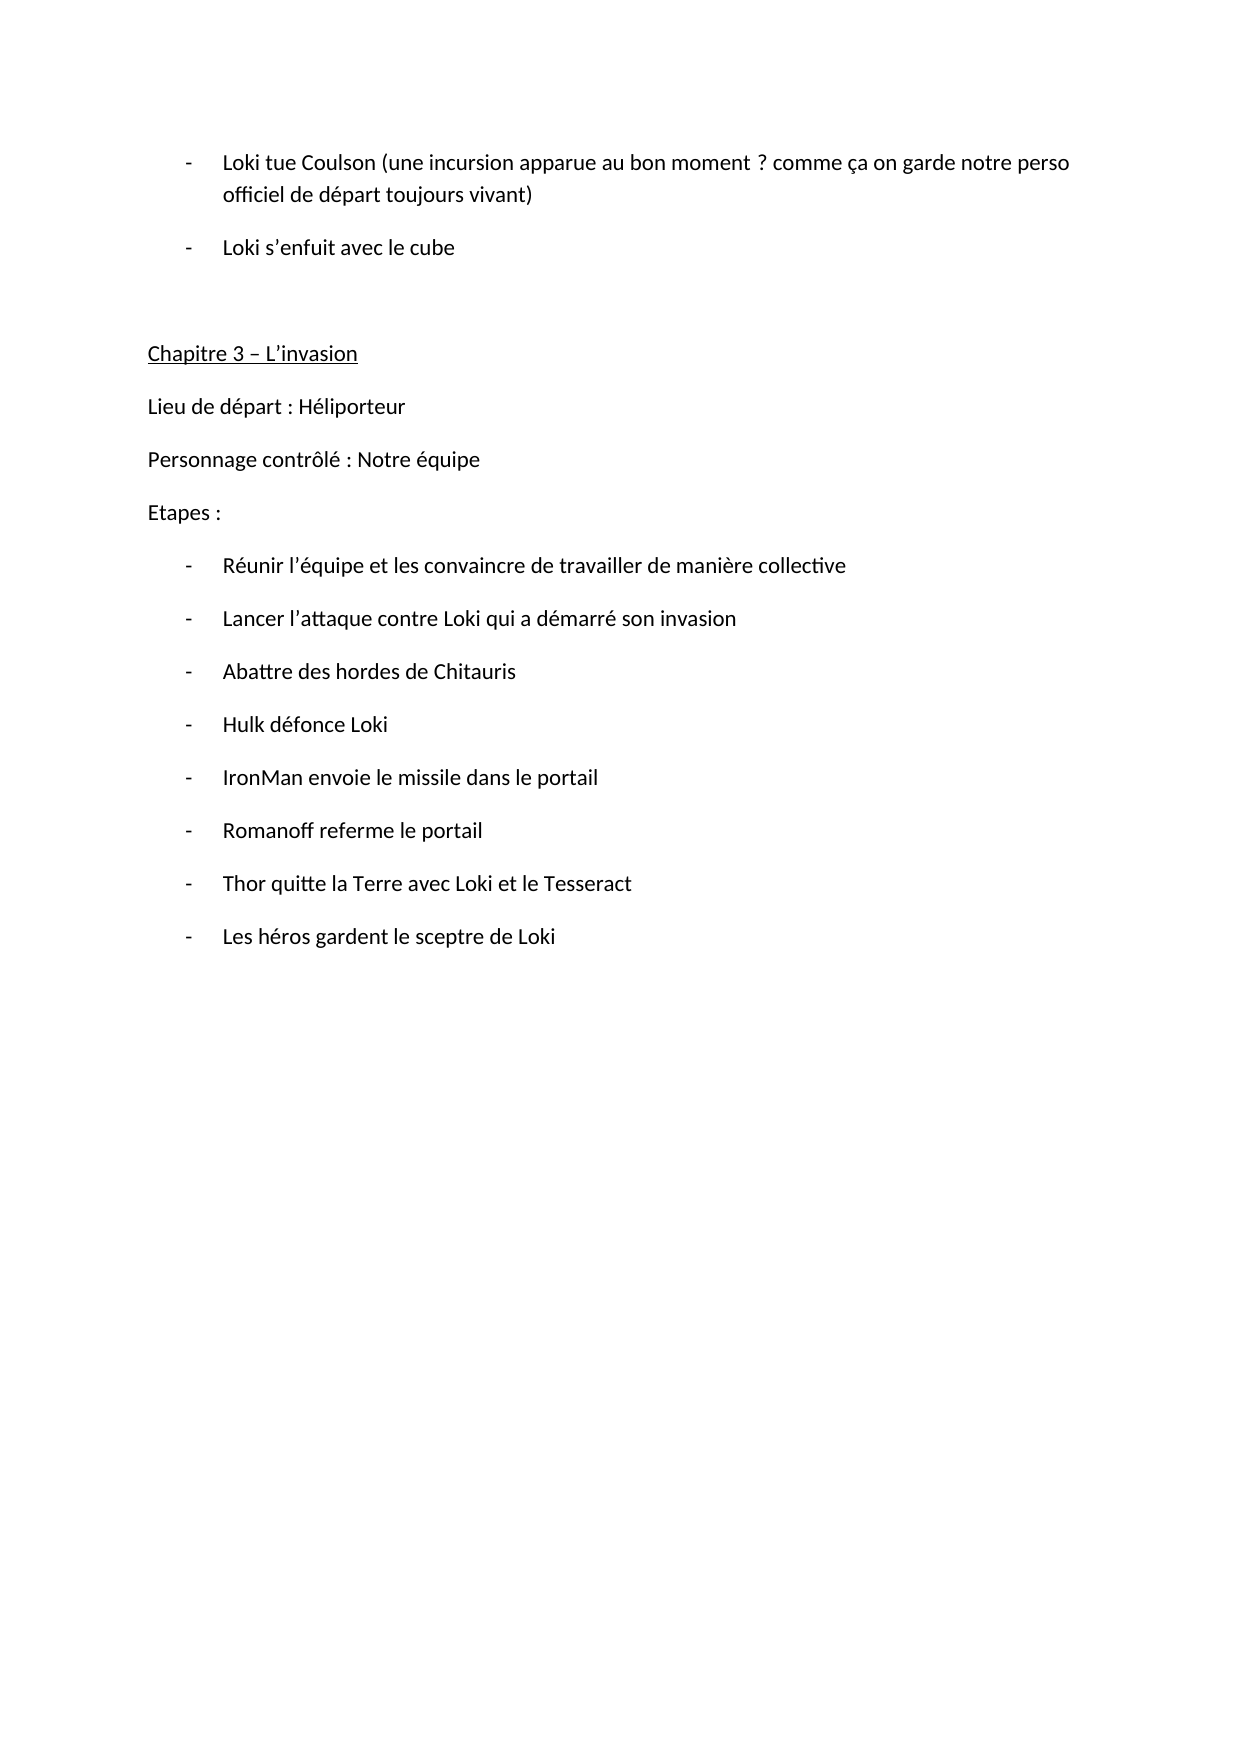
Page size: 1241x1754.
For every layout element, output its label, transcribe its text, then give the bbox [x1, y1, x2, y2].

list IronMan envoie le missile dans le portail [185, 763, 1093, 791]
text Chapitre 3 – L’invasion [148, 339, 1093, 367]
list Loki tue Coulson (une incursion apparue au bon moment ? comme ça on garde notre perso officiel de départ toujours vivant) [185, 148, 1093, 208]
list Romanoff referme le portail [185, 816, 1093, 844]
list Les héros gardent le sceptre de Loki [185, 922, 1093, 950]
list Hulk défonce Loki [185, 710, 1093, 738]
list Loki s’enfuit avec le cube [185, 233, 1093, 261]
list Thor quitte la Terre avec Loki et le Tesseract [185, 869, 1093, 897]
text Lieu de départ : Héliporteur [148, 392, 1093, 420]
list Réunir l’équipe et les convaincre de travailler de manière collective [185, 551, 1093, 579]
list Abattre des hordes de Chitauris [185, 657, 1093, 685]
text Etapes : [148, 498, 1093, 526]
text Personnage contrôlé : Notre équipe [148, 445, 1093, 473]
list Lancer l’attaque contre Loki qui a démarré son invasion [185, 604, 1093, 632]
